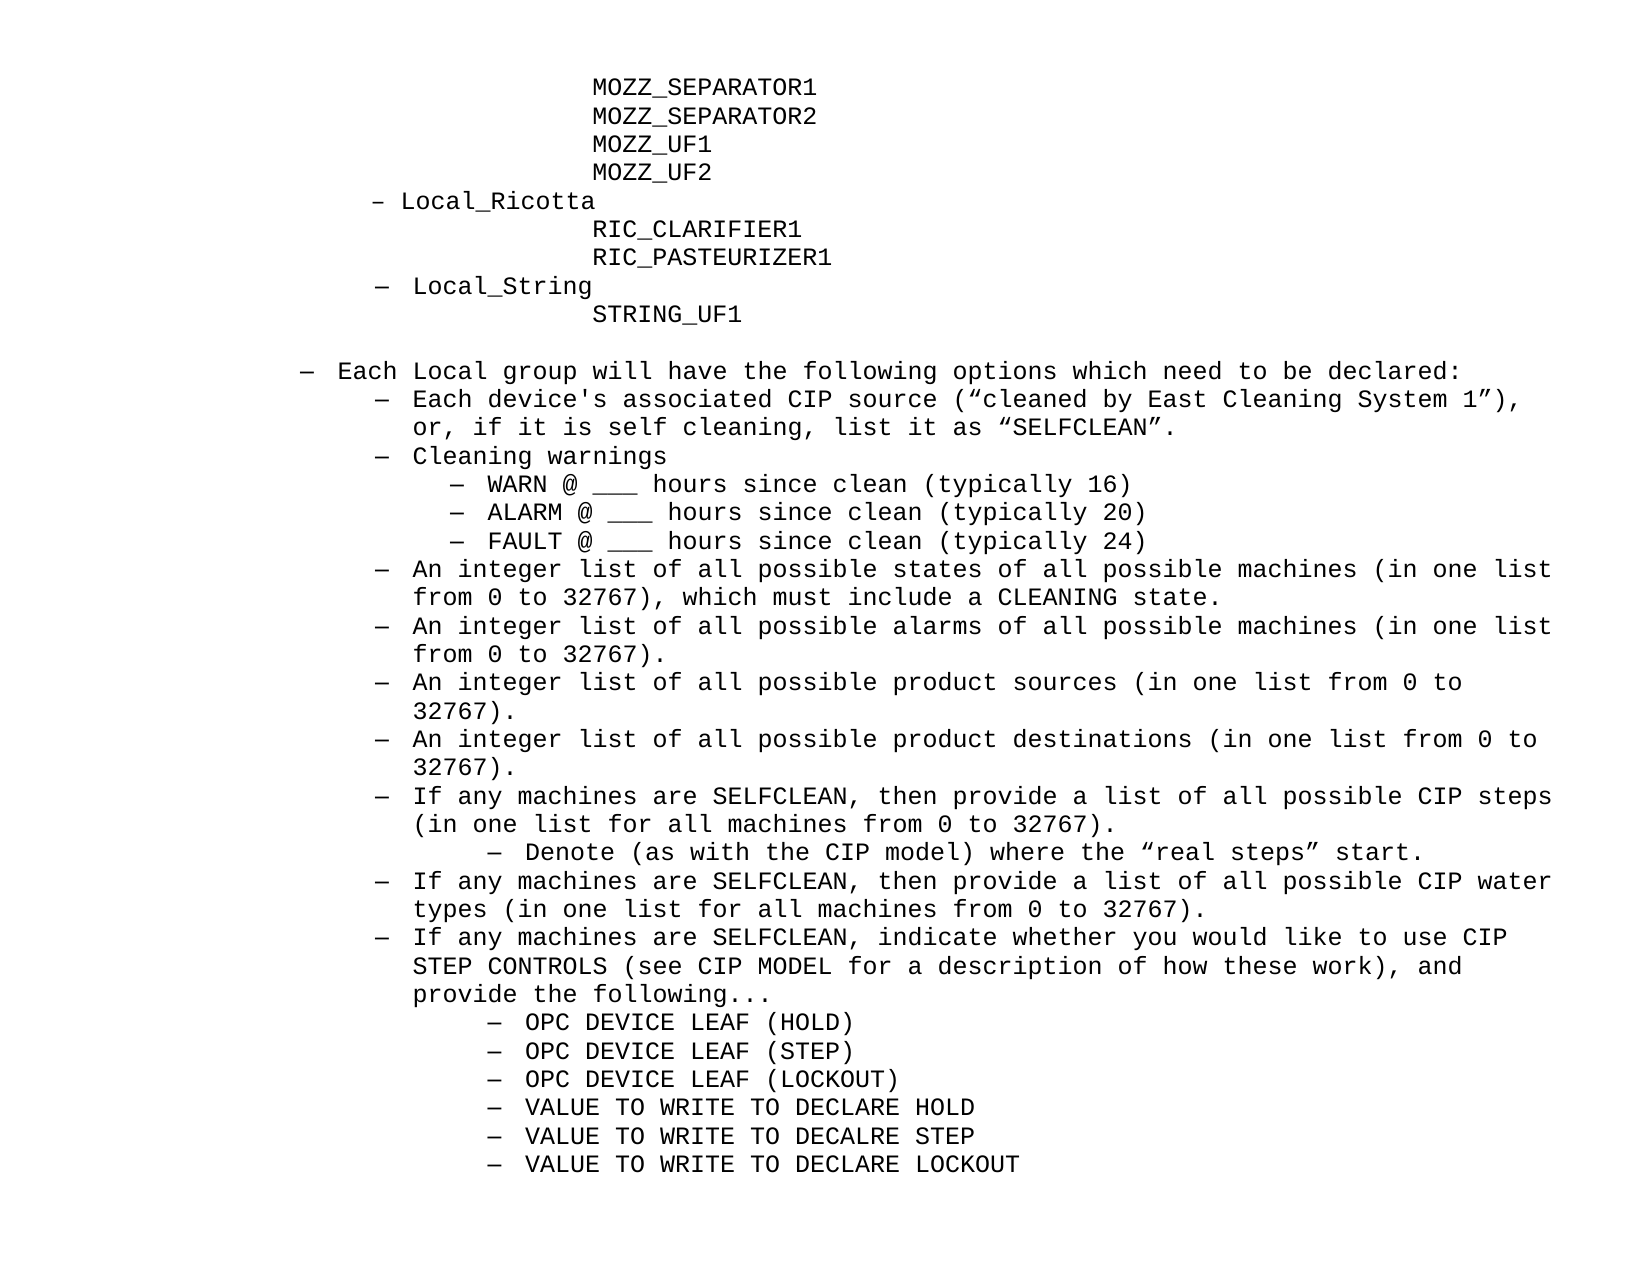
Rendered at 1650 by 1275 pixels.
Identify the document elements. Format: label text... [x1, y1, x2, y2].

list If any machines are SELFCLEAN, then provide a list of all possible CIP steps (in one list for all machines from 0 to 32767). [375, 783, 1575, 840]
list VALUE TO WRITE TO DECLARE HOLD [487, 1095, 1575, 1123]
text MOZZ_SEPARATOR2 [75, 103, 1575, 132]
text MOZZ_UF2 [75, 160, 1575, 188]
list OPC DEVICE LEAF (STEP) [487, 1038, 1575, 1067]
list An integer list of all possible product sources (in one list from 0 to 32767). [375, 670, 1575, 727]
text MOZZ_SEPARATOR1 [75, 75, 1575, 103]
list Denote (as with the CIP model) where the “real steps” start. [487, 840, 1575, 868]
text STRING_UF1 [75, 302, 1575, 330]
text RIC_CLARIFIER1 [75, 217, 1575, 245]
list Cleaning warnings [375, 443, 1575, 472]
text MOZZ_UF1 [75, 132, 1575, 160]
list WARN @ ___ hours since clean (typically 16) [450, 472, 1575, 500]
list FAULT @ ___ hours since clean (typically 24) [450, 528, 1575, 557]
list OPC DEVICE LEAF (HOLD) [487, 1010, 1575, 1038]
list ALARM @ ___ hours since clean (typically 20) [450, 500, 1575, 528]
list Local_String [375, 273, 1575, 302]
list An integer list of all possible alarms of all possible machines (in one list from 0 to 32767). [375, 613, 1575, 670]
list Each Local group will have the following options which need to be declared: [300, 358, 1575, 387]
list Each device's associated CIP source (“cleaned by East Cleaning System 1”), or, if it is self cleaning, list it as “SELFCLEAN”. [375, 387, 1575, 443]
list If any machines are SELFCLEAN, then provide a list of all possible CIP water types (in one list for all machines from 0 to 32767). [375, 868, 1575, 925]
list An integer list of all possible product destinations (in one list from 0 to 32767). [375, 727, 1575, 783]
list OPC DEVICE LEAF (LOCKOUT) [487, 1067, 1575, 1095]
text – Local_Ricotta [75, 188, 1575, 217]
text RIC_PASTEURIZER1 [75, 245, 1575, 273]
list VALUE TO WRITE TO DECALRE STEP [487, 1123, 1575, 1152]
list VALUE TO WRITE TO DECLARE LOCKOUT [487, 1152, 1575, 1180]
list An integer list of all possible states of all possible machines (in one list from 0 to 32767), which must include a CLEANING state. [375, 557, 1575, 613]
list If any machines are SELFCLEAN, indicate whether you would like to use CIP STEP CONTROLS (see CIP MODEL for a description of how these work), and provide the following... [375, 925, 1575, 1010]
